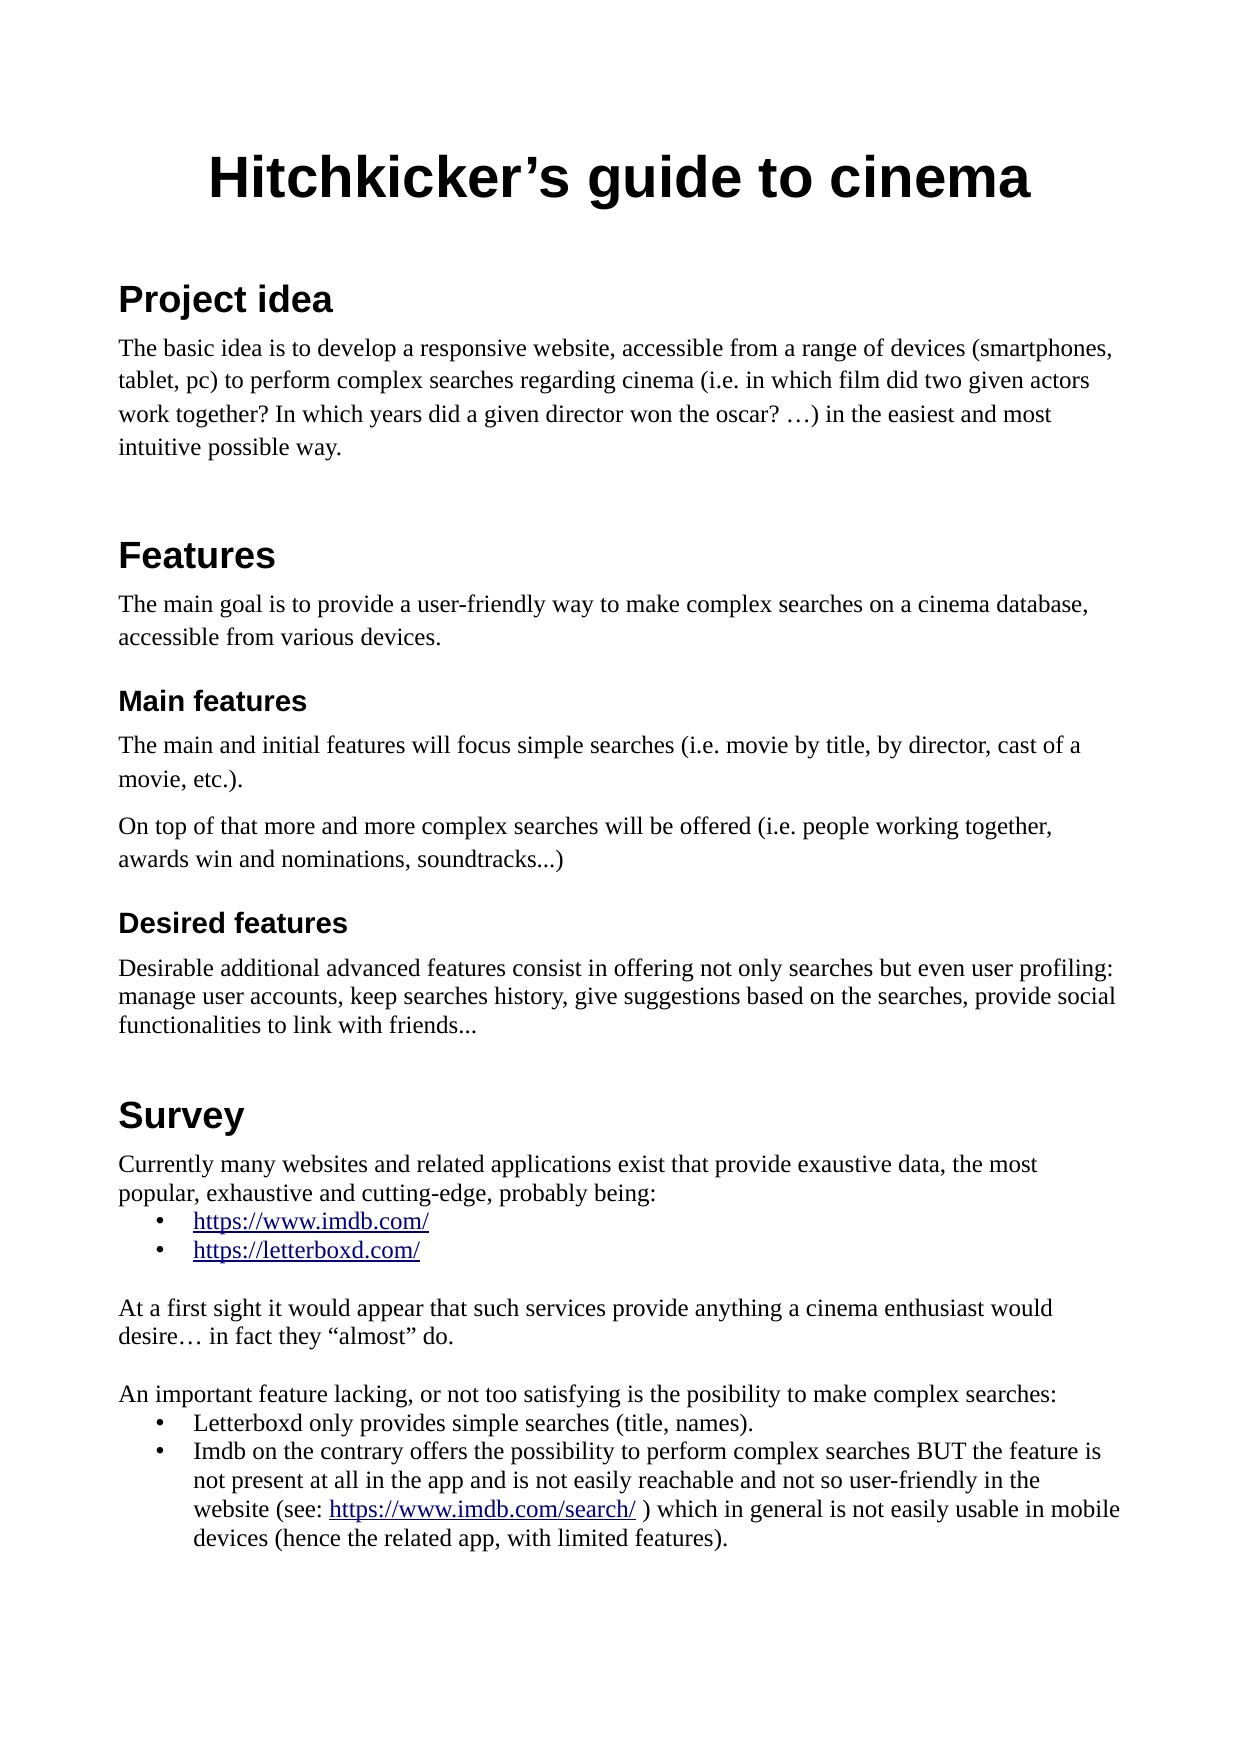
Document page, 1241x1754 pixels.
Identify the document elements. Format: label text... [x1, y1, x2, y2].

list https://www.imdb.com/ [156, 1206, 1122, 1235]
subtitle Project idea [118, 276, 1122, 320]
title Hitchkicker’s guide to cinema [118, 143, 1122, 210]
subtitle Main features [118, 684, 1122, 718]
text Desirable additional advanced features consist in offering not only searches but even user profiling: manage user accounts, keep searches history, give suggestions based on the searches, provide social functionalities to link with friends... [118, 953, 1122, 1039]
text An important feature lacking, or not too satisfying is the posibility to make complex searches: [118, 1379, 1122, 1408]
subtitle Survey [118, 1093, 1122, 1136]
text The main and initial features will focus simple searches (i.e. movie by title, by director, cast of a movie, etc.). [118, 731, 1122, 792]
list Imdb on the contrary offers the possibility to perform complex searches BUT the feature is not present at all in the app and is not easily reachable and not so user-friendly in the website (see: https://www.imdb.com/search/ ) which in general is not easily usable in mobile devices (hence the related app, with limited features). [156, 1436, 1122, 1551]
list https://letterboxd.com/ [156, 1235, 1122, 1264]
subtitle Features [118, 533, 1122, 577]
text Currently many websites and related applications exist that provide exaustive data, the most popular, exhaustive and cutting-edge, probably being: [118, 1149, 1122, 1206]
text The main goal is to provide a user-friendly way to make complex searches on a cinema database, accessible from various devices. [118, 589, 1122, 651]
text The basic idea is to develop a responsive website, accessible from a range of devices (smartphones, tablet, pc) to perform complex searches regarding cinema (i.e. in which film did two given actors work together? In which years did a given director won the oscar? …) in the easiest and most intuitive possible way. [118, 333, 1122, 460]
list Letterboxd only provides simple searches (title, names). [156, 1408, 1122, 1436]
subtitle Desired features [118, 906, 1122, 940]
text At a first sight it would appear that such services provide anything a cinema enthusiast would desire… in fact they “almost” do. [118, 1293, 1122, 1350]
text On top of that more and more complex searches will be offered (i.e. people working together, awards win and nominations, soundtracks...) [118, 811, 1122, 873]
